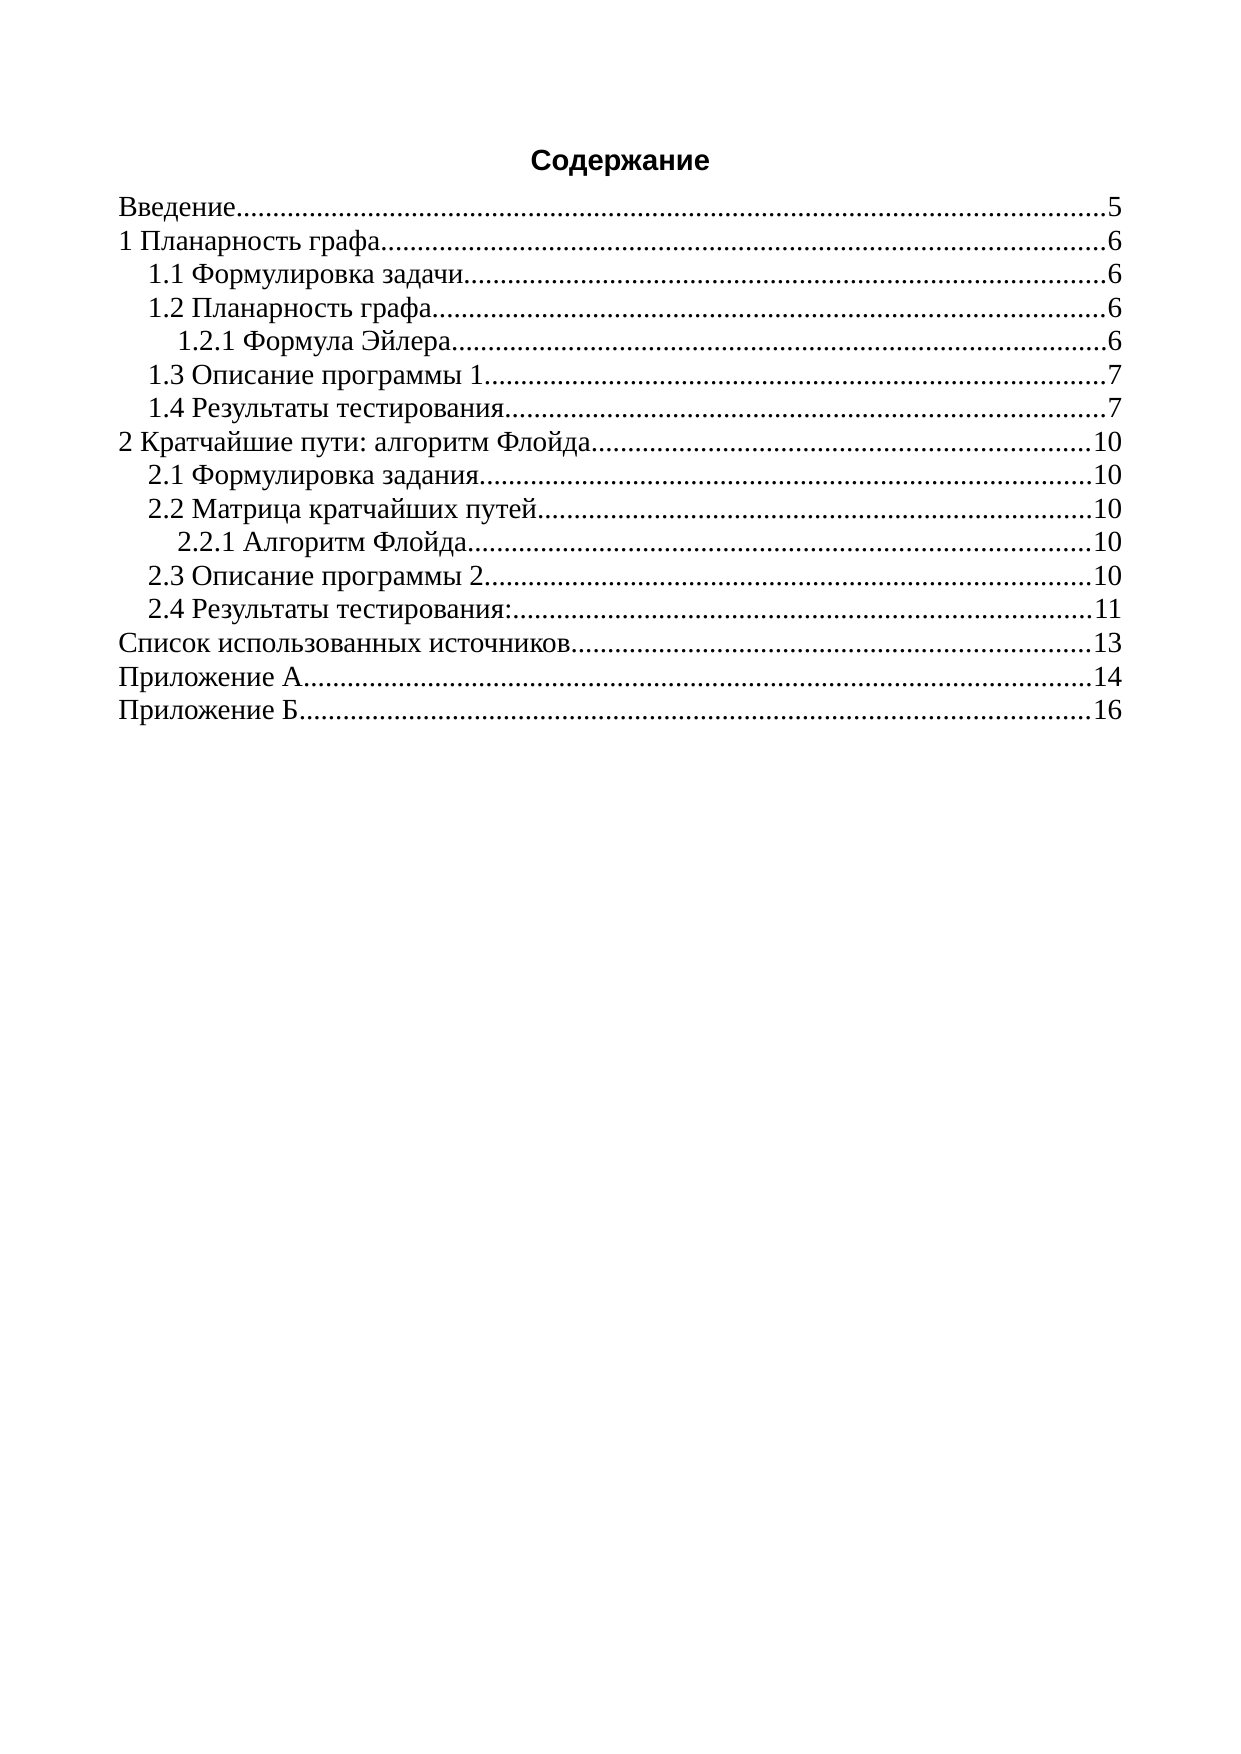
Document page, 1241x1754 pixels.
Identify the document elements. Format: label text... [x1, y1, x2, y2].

text 1.1 Формулировка задачи 6 [148, 256, 1122, 290]
text 1.4 Результаты тестирования 7 [148, 390, 1122, 424]
text 1 Планарность графа 6 [118, 223, 1122, 256]
text Список использованных источников 13 [118, 625, 1122, 659]
subtitle Содержание [118, 143, 1122, 177]
text 1.2 Планарность графа 6 [148, 290, 1122, 323]
text 2.1 Формулировка задания 10 [148, 457, 1122, 491]
text Приложение Б 16 [118, 692, 1122, 726]
text 1.2.1 Формула Эйлера 6 [177, 323, 1122, 357]
text 2 Кратчайшие пути: алгоритм Флойда 10 [118, 424, 1122, 457]
text 1.3 Описание программы 1 7 [148, 357, 1122, 390]
text 2.2.1 Алгоритм Флойда 10 [177, 524, 1122, 558]
text 2.4 Результаты тестирования: 11 [148, 592, 1122, 625]
text 2.3 Описание программы 2 10 [148, 558, 1122, 592]
text 2.2 Матрица кратчайших путей 10 [148, 491, 1122, 524]
text Приложение А 14 [118, 659, 1122, 692]
text Введение 5 [118, 189, 1122, 223]
